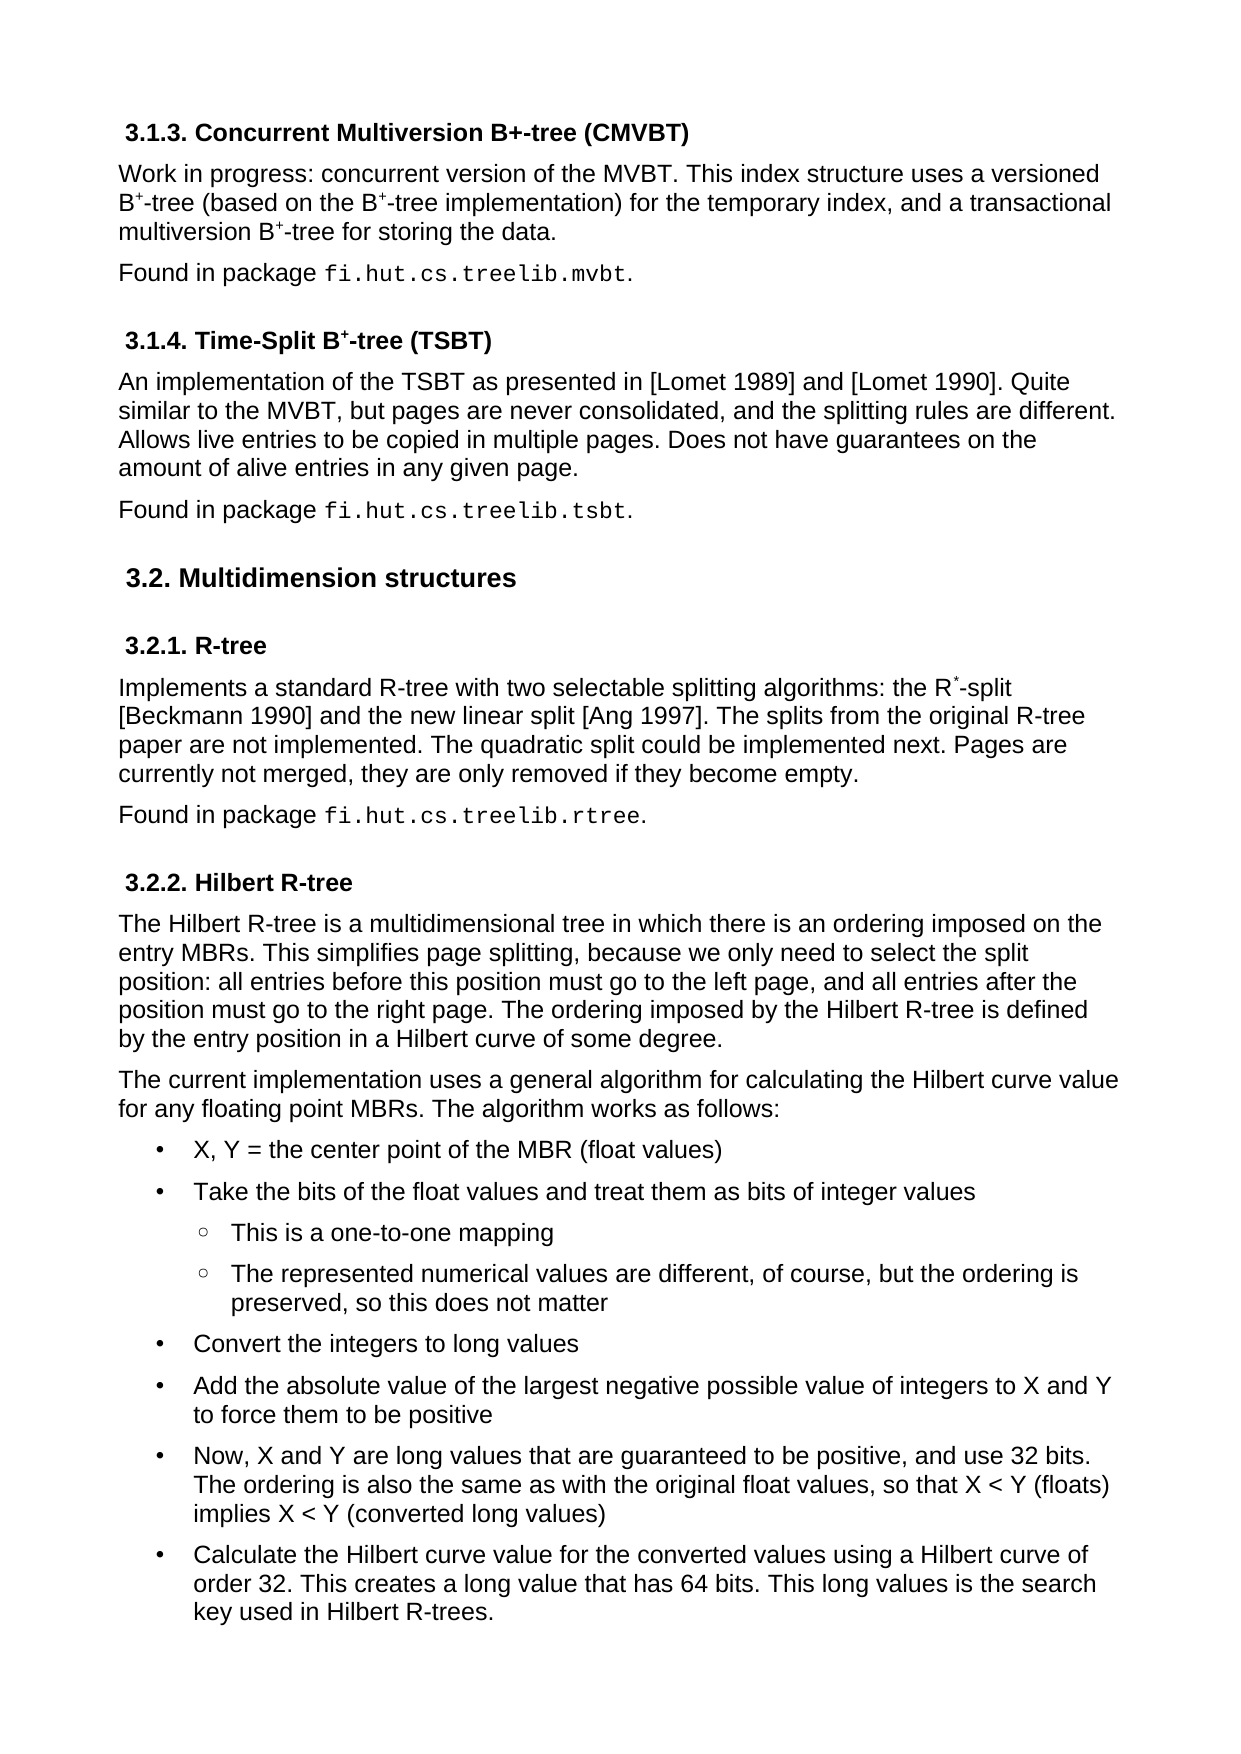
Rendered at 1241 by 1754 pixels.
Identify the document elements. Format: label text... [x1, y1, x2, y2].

list Convert the integers to long values [156, 1329, 1122, 1358]
subtitle R-tree [118, 631, 1122, 660]
text Found in package fi.hut.cs.treelib.tsbt. [118, 495, 1122, 525]
text The current implementation uses a general algorithm for calculating the Hilbert curve value for any floating point MBRs. The algorithm works as follows: [118, 1065, 1122, 1123]
text Found in package fi.hut.cs.treelib.mvbt. [118, 258, 1122, 288]
list Take the bits of the float values and treat them as bits of integer values [156, 1177, 1122, 1206]
list X, Y = the center point of the MBR (float values) [156, 1135, 1122, 1164]
list The represented numerical values are different, of course, but the ordering is preserved, so this does not matter [193, 1259, 1122, 1317]
text Found in package fi.hut.cs.treelib.rtree. [118, 800, 1122, 830]
text Implements a standard R-tree with two selectable splitting algorithms: the R*-split [Beckmann 1990] and the new linear split [Ang 1997]. The splits from the original R-tree paper are not implemented. The quadratic split could be implemented next. Pages are currently not merged, they are only removed if they become empty. [118, 672, 1122, 787]
subtitle Hilbert R-tree [118, 868, 1122, 897]
subtitle Concurrent Multiversion B+-tree (CMVBT) [118, 118, 1122, 147]
subtitle Time-Split B+-tree (TSBT) [118, 326, 1122, 355]
subtitle Multidimension structures [118, 562, 1122, 594]
list This is a one-to-one mapping [193, 1218, 1122, 1247]
text Work in progress: concurrent version of the MVBT. This index structure uses a versioned B+-tree (based on the B+-tree implementation) for the temporary index, and a transactional multiversion B+-tree for storing the data. [118, 159, 1122, 246]
text An implementation of the TSBT as presented in [Lomet 1989] and [Lomet 1990]. Quite similar to the MVBT, but pages are never consolidated, and the splitting rules are different. Allows live entries to be copied in multiple pages. Does not have guarantees on the amount of alive entries in any given page. [118, 367, 1122, 482]
list Calculate the Hilbert curve value for the converted values using a Hilbert curve of order 32. This creates a long value that has 64 bits. This long values is the search key used in Hilbert R-trees. [156, 1540, 1122, 1626]
list Now, X and Y are long values that are guaranteed to be positive, and use 32 bits. The ordering is also the same as with the original float values, so that X < Y (floats) implies X < Y (converted long values) [156, 1441, 1122, 1527]
list Add the absolute value of the largest negative possible value of integers to X and Y to force them to be positive [156, 1371, 1122, 1428]
text The Hilbert R-tree is a multidimensional tree in which there is an ordering imposed on the entry MBRs. This simplifies page splitting, because we only need to select the split position: all entries before this position must go to the left page, and all entries after the position must go to the right page. The ordering imposed by the Hilbert R-tree is defined by the entry position in a Hilbert curve of some degree. [118, 909, 1122, 1053]
